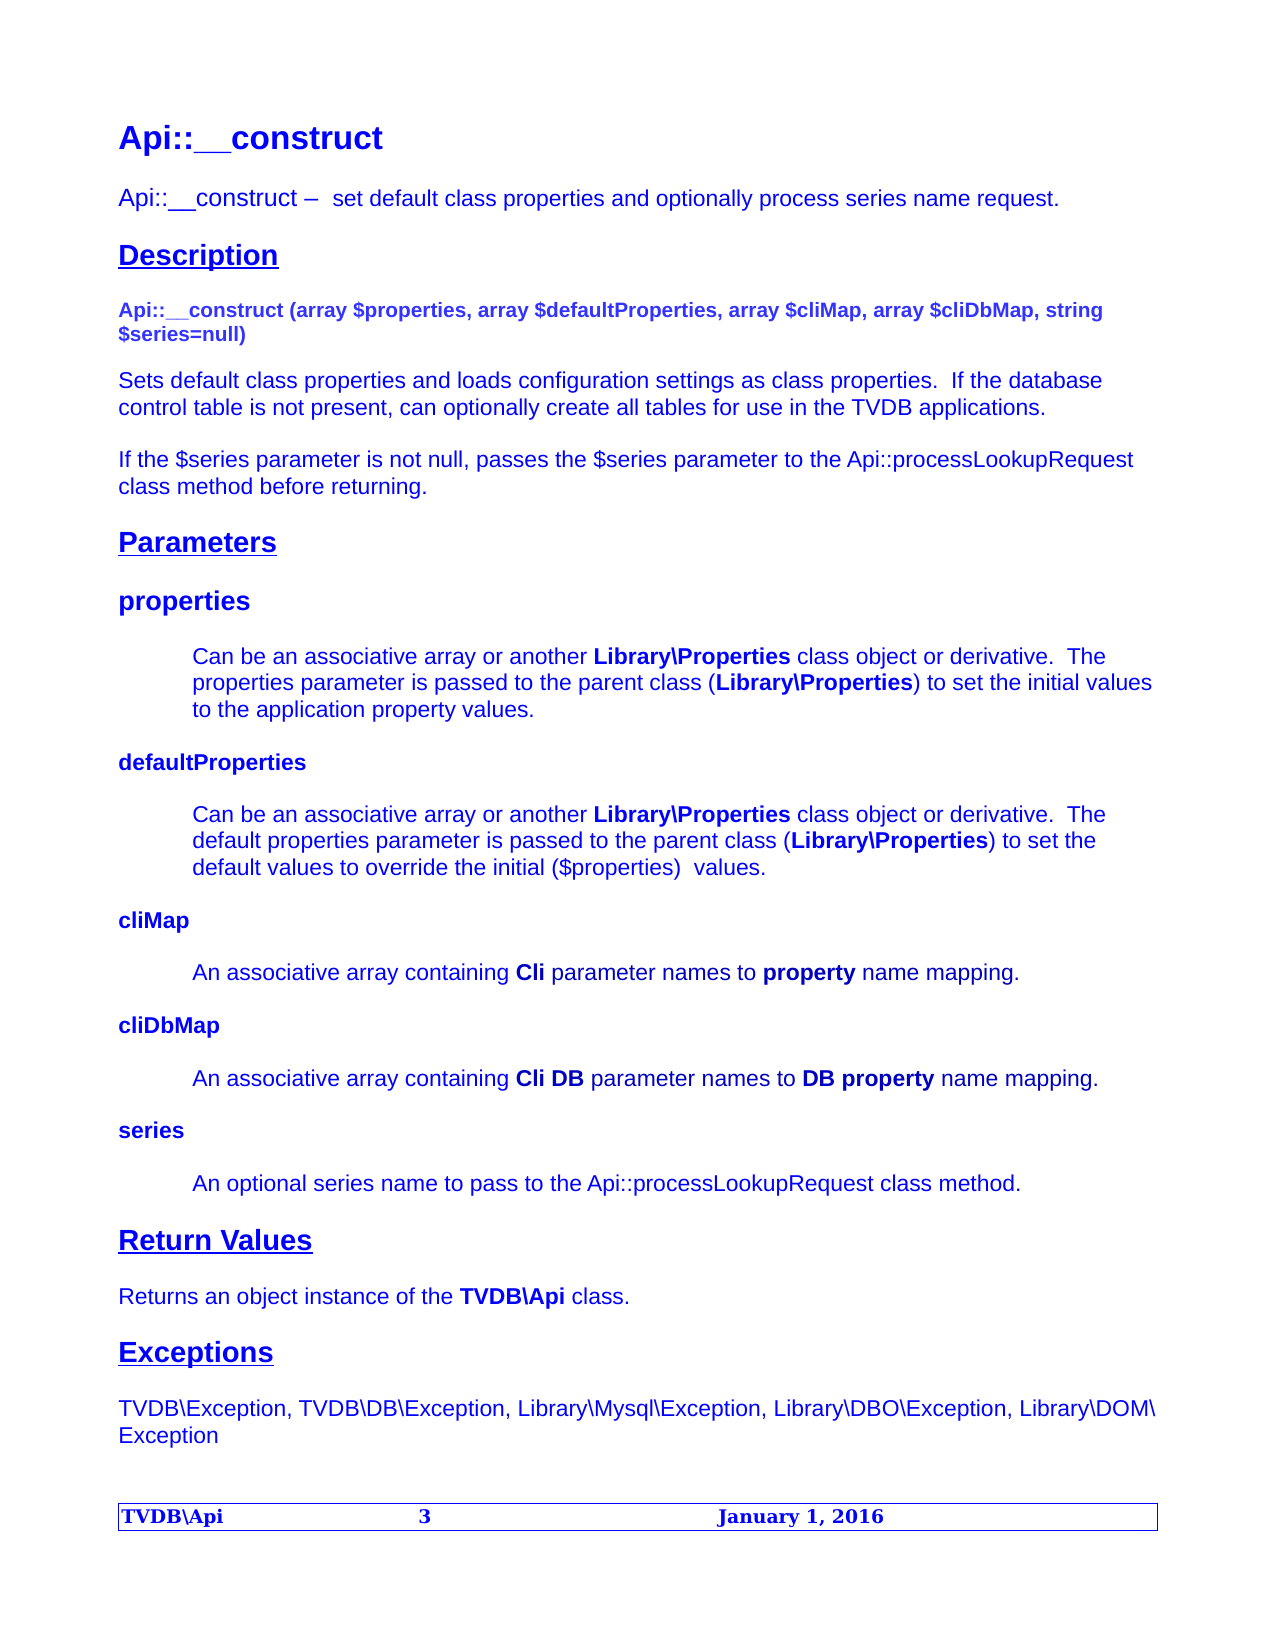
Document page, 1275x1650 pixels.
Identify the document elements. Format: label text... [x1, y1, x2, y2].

text An associative array containing Cli parameter names to property name mapping. [192, 959, 1157, 986]
title properties [118, 585, 1157, 617]
text Can be an associative array or another Library\Properties class object or derivative. The properties parameter is passed to the parent class (Library\Properties) to set the initial values to the application property values. [192, 643, 1157, 722]
title Api::__construct – set default class properties and optionally process series name request. [118, 183, 1157, 212]
title Return Values [118, 1223, 1157, 1256]
title TVDB\Exception, TVDB\DB\Exception, Library\Mysql\Exception, Library\DBO\Exception, Library\DOM\Exception [118, 1395, 1157, 1448]
title Returns an object instance of the TVDB\Api class. [118, 1283, 1157, 1309]
title Exceptions [118, 1335, 1157, 1369]
text An optional series name to pass to the Api::processLookupRequest class method. [192, 1170, 1157, 1196]
text Can be an associative array or another Library\Properties class object or derivative. The default properties parameter is passed to the parent class (Library\Properties) to set the default values to override the initial ($properties) values. [192, 801, 1157, 880]
title Api::__construct [118, 118, 1157, 157]
text defaultProperties [118, 748, 1157, 775]
text cliDbMap [118, 1012, 1157, 1038]
text Description [118, 238, 1157, 272]
title Sets default class properties and loads configuration settings as class properties. If the database control table is not present, can optionally create all tables for use in the TVDB applications. [118, 367, 1157, 420]
list Api::__construct (array $properties, array $defaultProperties, array $cliMap, array $cliDbMap, string $series=null) [118, 298, 1157, 346]
title Parameters [118, 526, 1157, 559]
text An associative array containing Cli DB parameter names to DB property name mapping. [192, 1065, 1157, 1091]
text cliMap [118, 907, 1157, 933]
title If the $series parameter is not null, passes the $series parameter to the Api::processLookupRequest class method before returning. [118, 446, 1157, 499]
text series [118, 1117, 1157, 1144]
